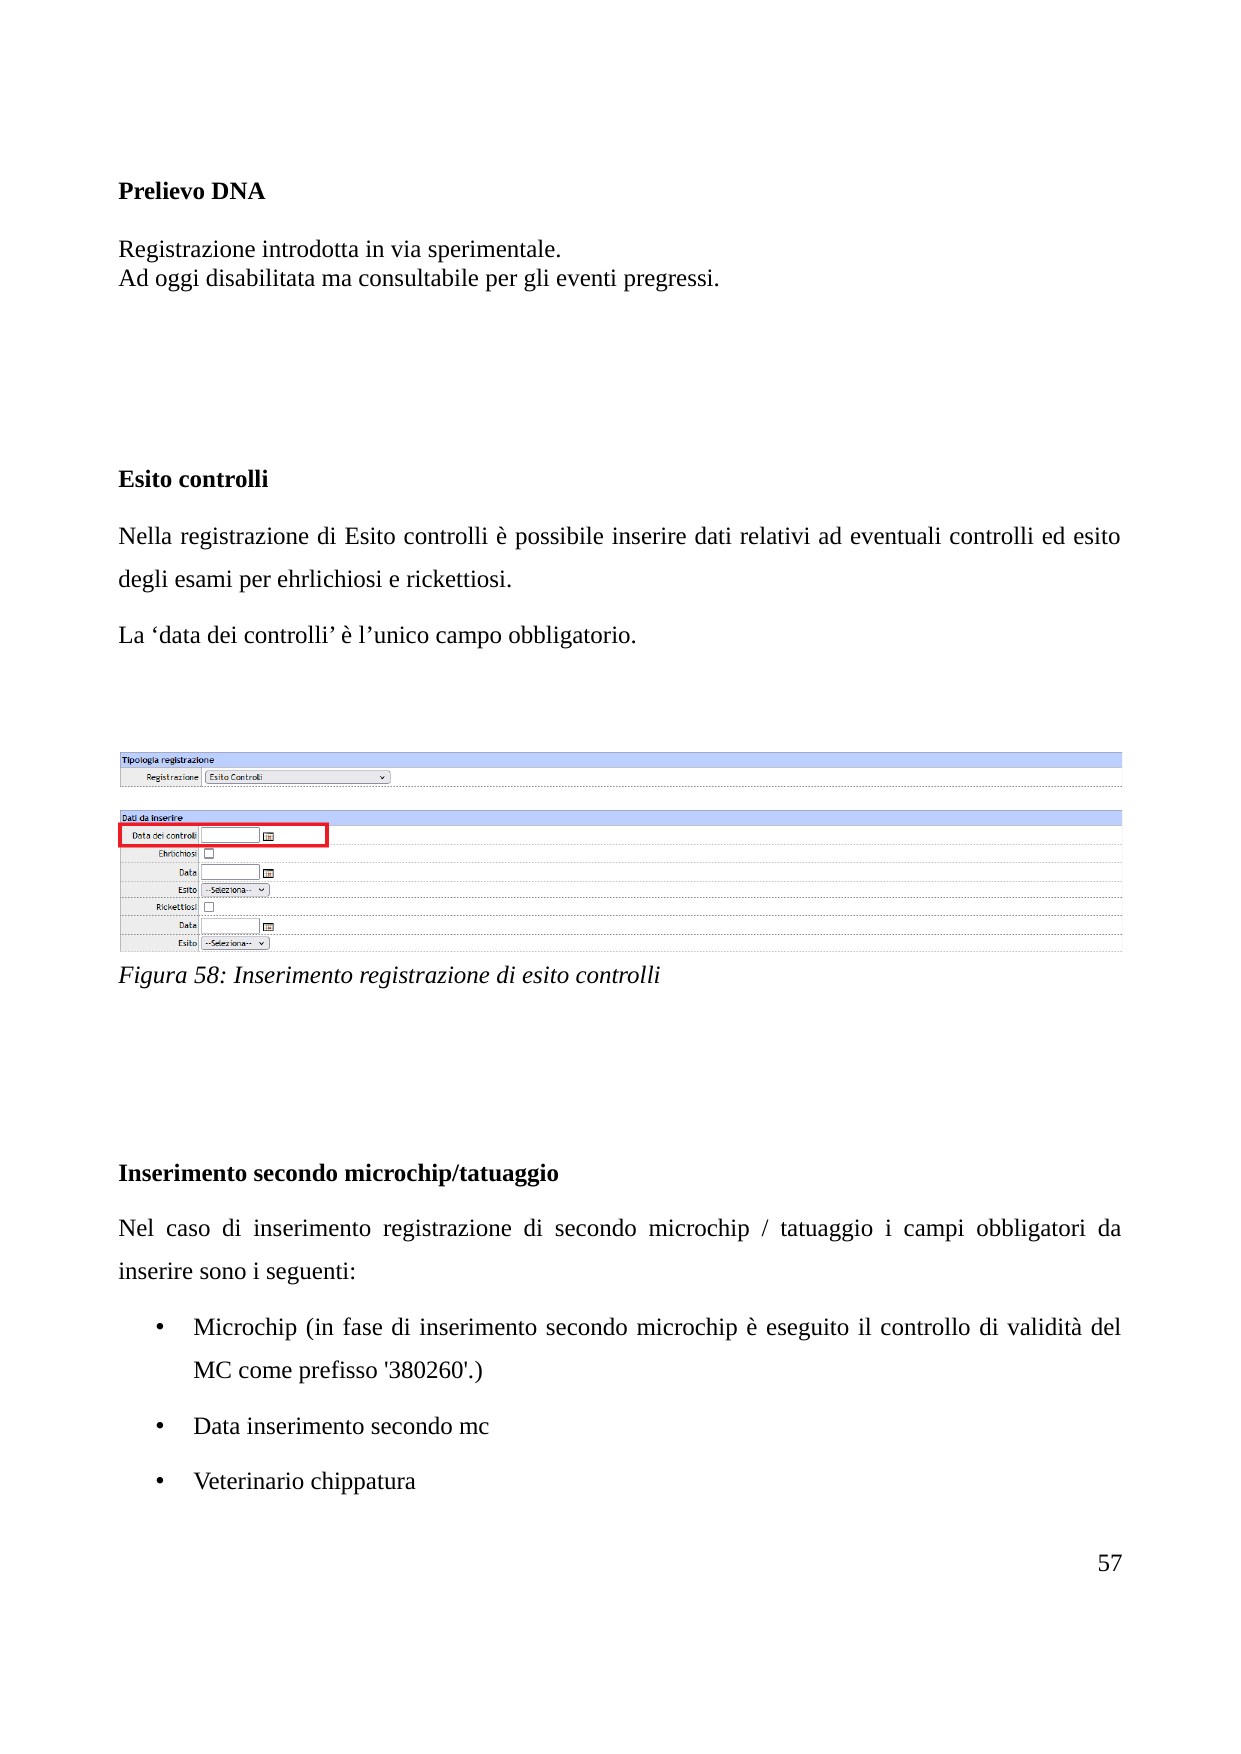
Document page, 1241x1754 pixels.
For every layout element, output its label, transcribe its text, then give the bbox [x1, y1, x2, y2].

picture [118, 743, 1123, 961]
text Registrazione introdotta in via sperimentale. [118, 234, 1122, 263]
text Inserimento secondo microchip/tatuaggio [118, 1114, 1122, 1186]
list Veterinario chippatura [156, 1466, 1122, 1495]
text La ‘data dei controlli’ è l’unico campo obbligatorio. [118, 620, 1122, 649]
text Nella registrazione di Esito controlli è possibile inserire dati relativi ad eventuali controlli ed esito degli esami per ehrlichiosi e rickettiosi. [118, 521, 1122, 593]
list Data inserimento secondo mc [156, 1411, 1122, 1439]
text Ad oggi disabilitata ma consultabile per gli eventi pregressi. [118, 263, 1122, 291]
list Microchip (in fase di inserimento secondo microchip è eseguito il controllo di validità del MC come prefisso '380260'.) [156, 1312, 1122, 1384]
text Figura 58: Inserimento registrazione di esito controlli [118, 961, 1122, 989]
text Prelievo DNA [118, 176, 1122, 205]
text Esito controlli [118, 435, 1122, 493]
text Nel caso di inserimento registrazione di secondo microchip / tatuaggio i campi obbligatori da inserire sono i seguenti: [118, 1213, 1122, 1285]
